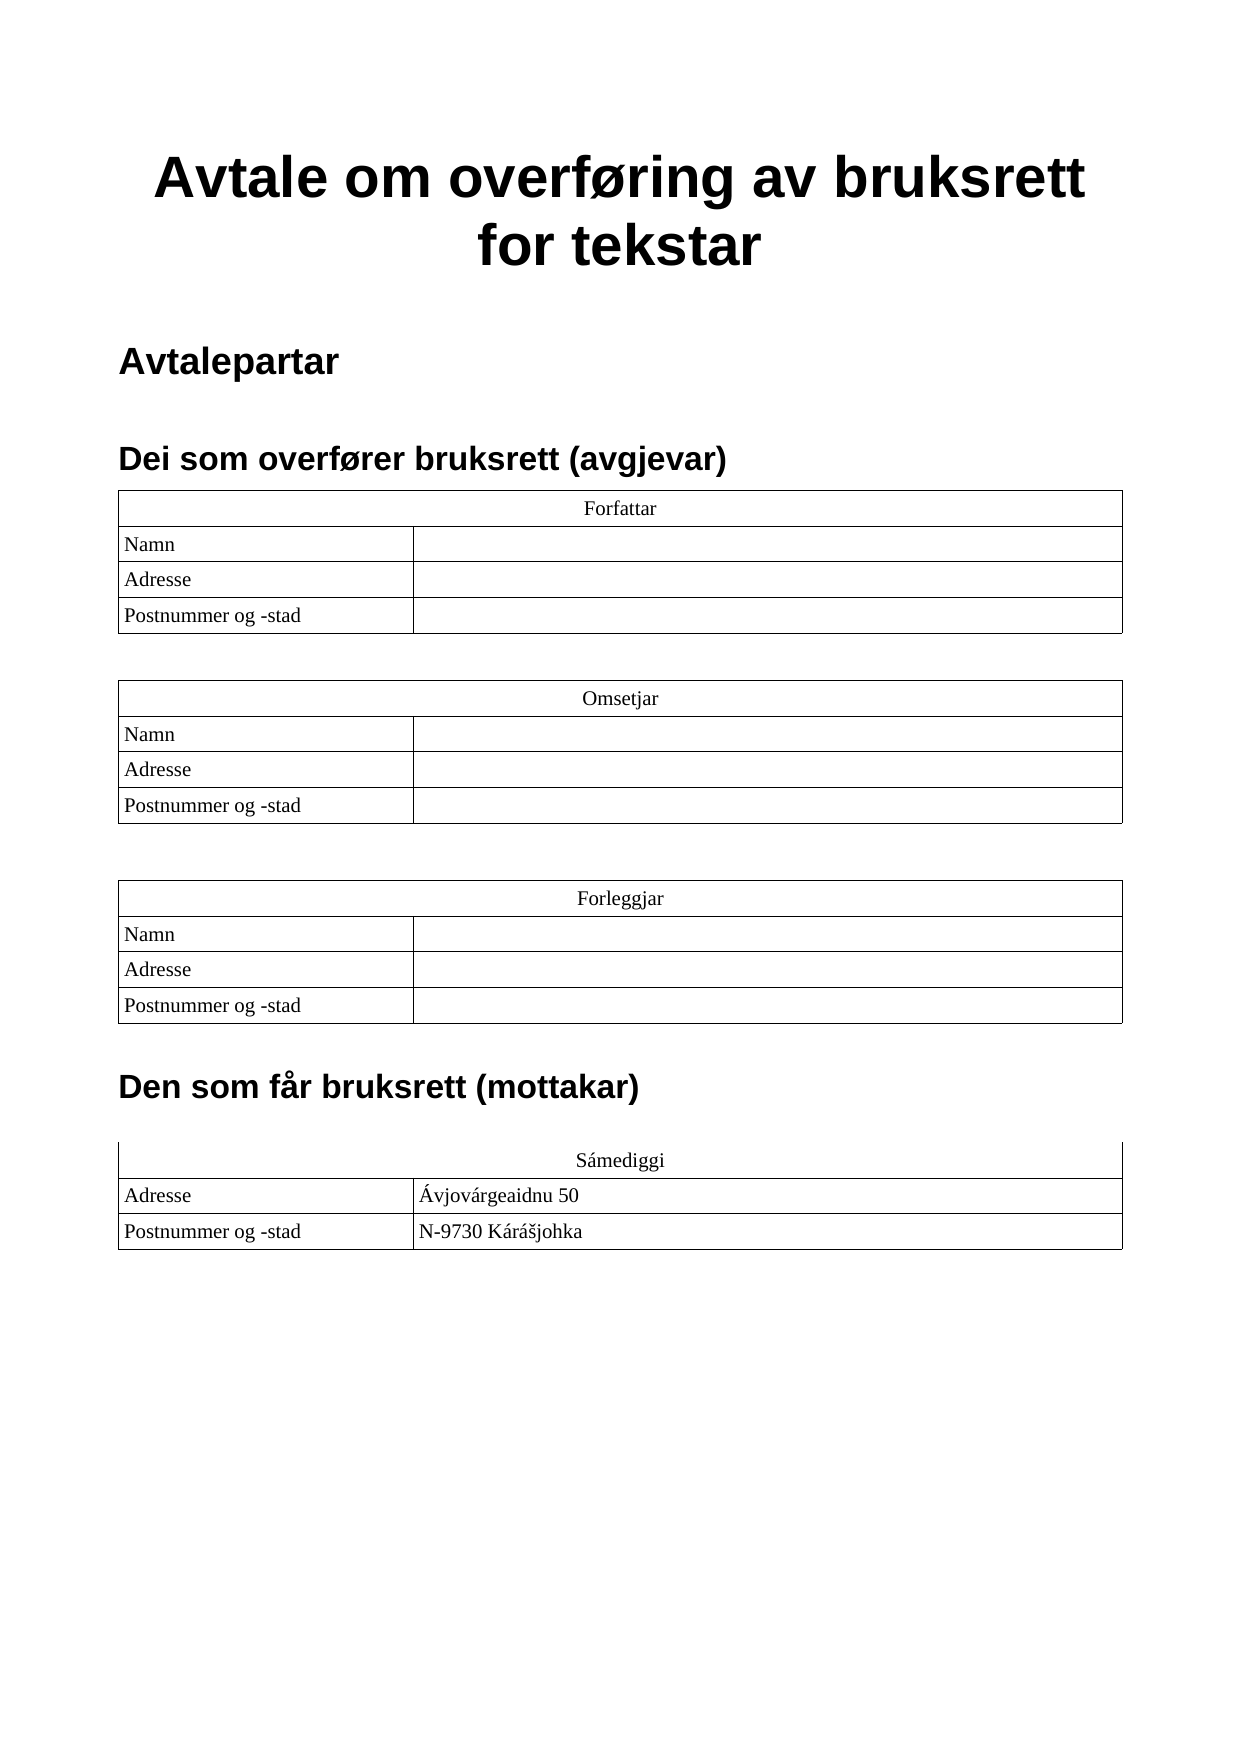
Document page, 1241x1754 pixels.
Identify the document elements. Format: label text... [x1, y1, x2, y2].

table_cell Ávjovárgeaidnu 50 [414, 1179, 1122, 1213]
table_cell N-9730 Kárášjohka [414, 1214, 1122, 1249]
table_cell Postnummer og -stad [119, 788, 413, 823]
table_cell [414, 717, 1122, 751]
table_cell [414, 917, 1122, 951]
table_cell Adresse [119, 562, 413, 597]
table_header Forleggjar [119, 881, 1122, 916]
table_cell Postnummer og -stad [119, 988, 413, 1023]
table_cell Adresse [119, 752, 413, 787]
table_cell Namn [119, 917, 413, 951]
table_cell [414, 562, 1122, 597]
table_cell [414, 988, 1122, 1023]
table_header Omsetjar [119, 681, 1122, 716]
table_cell [414, 527, 1122, 561]
table_cell [414, 952, 1122, 987]
subtitle Den som får bruksrett (mottakar) [118, 1067, 1122, 1106]
table_cell [414, 598, 1122, 633]
table_header Sámediggi [119, 1142, 1122, 1178]
title Avtale om overføring av bruksrett for tekstar [118, 143, 1122, 277]
table_cell [414, 788, 1122, 823]
table_cell Postnummer og -stad [119, 598, 413, 633]
subtitle Dei som overfører bruksrett (avgjevar) [118, 439, 1122, 478]
table_cell Adresse [119, 952, 413, 987]
table_cell Postnummer og -stad [119, 1214, 413, 1249]
table_header Forfattar [119, 491, 1122, 526]
table_cell Namn [119, 527, 413, 561]
table_cell [414, 752, 1122, 787]
subtitle Avtalepartar [118, 338, 1122, 382]
table_cell Adresse [119, 1179, 413, 1213]
table_cell Namn [119, 717, 413, 751]
